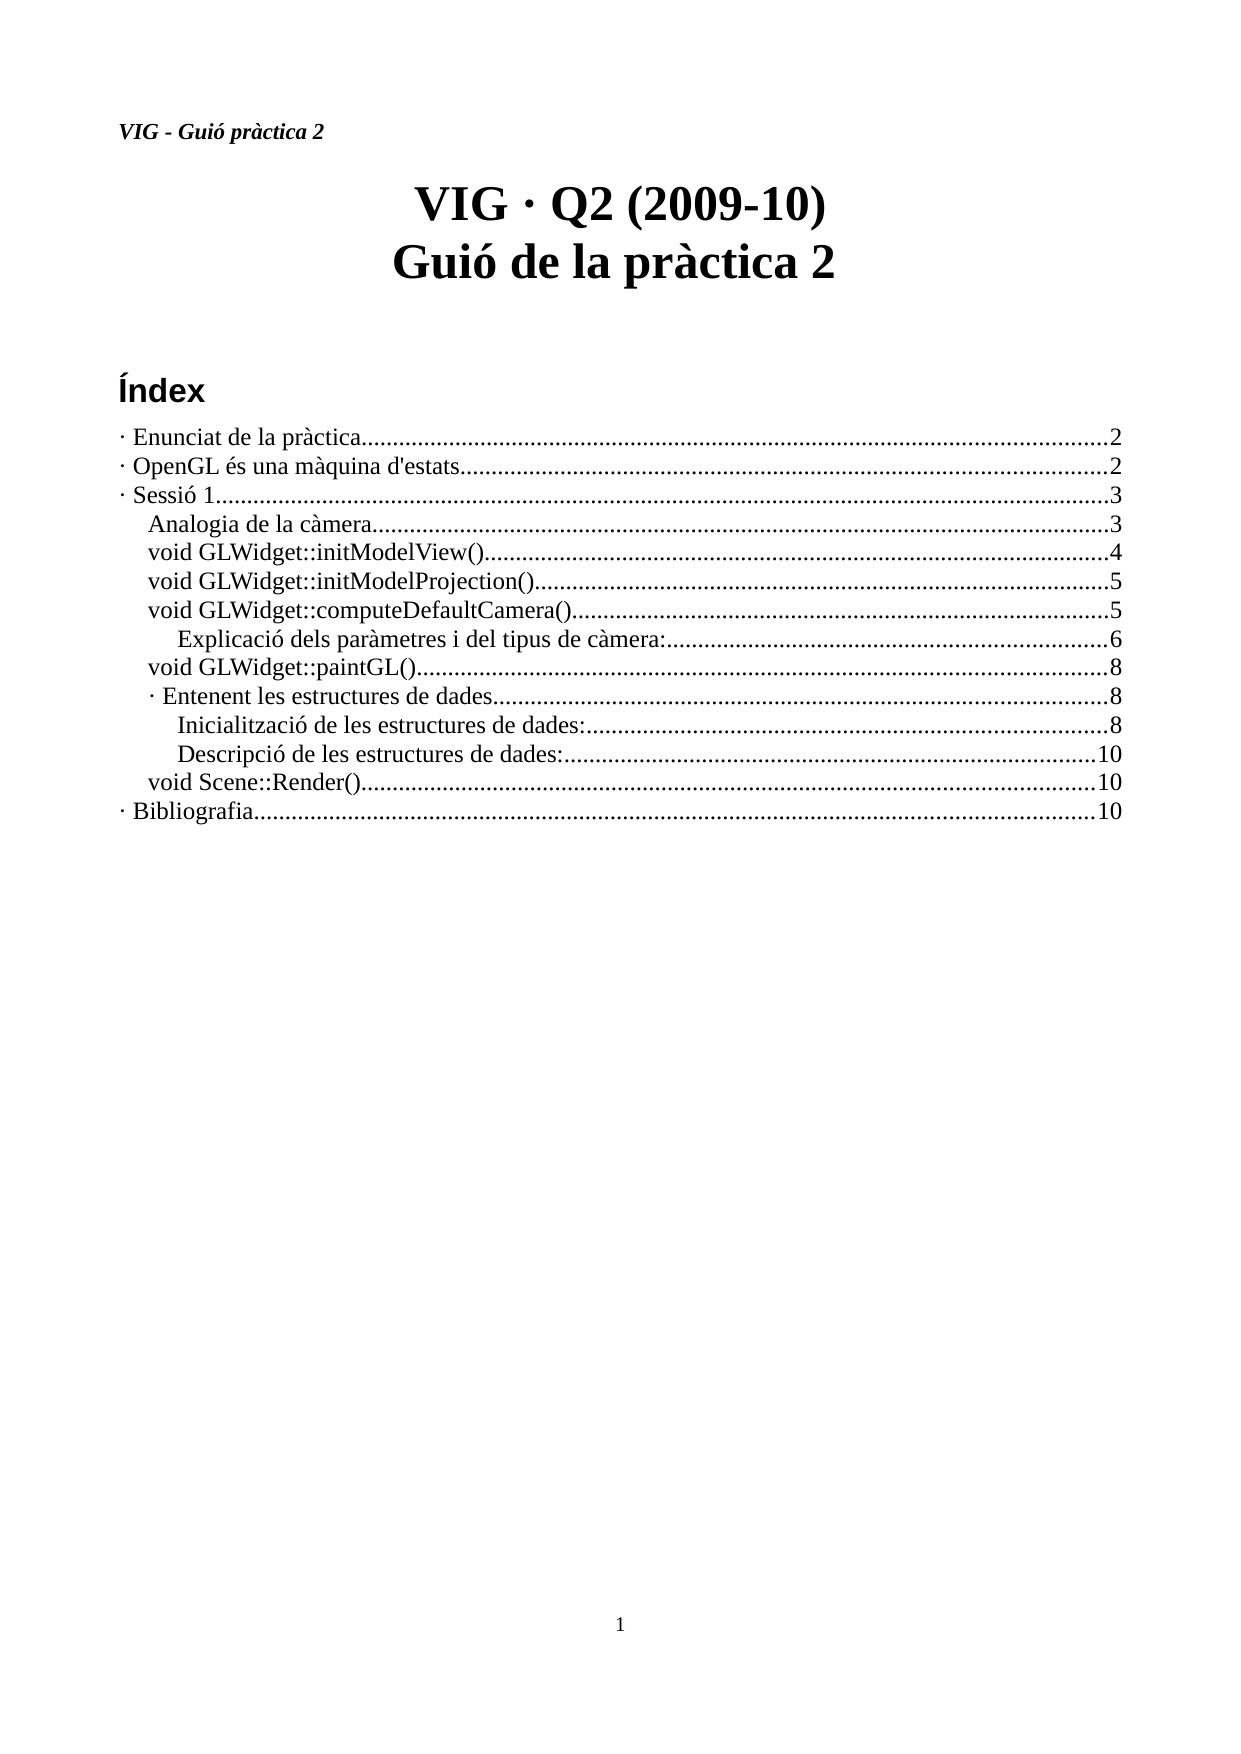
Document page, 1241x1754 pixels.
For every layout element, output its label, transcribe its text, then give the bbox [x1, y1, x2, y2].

text · Entenent les estructures de dades 8 [148, 681, 1122, 710]
text · Sessió 1 3 [118, 480, 1122, 509]
text Inicialització de les estructures de dades: 8 [177, 710, 1122, 739]
text · Enunciat de la pràctica 2 [118, 422, 1122, 451]
subtitle Índex [118, 371, 1122, 410]
text void GLWidget::paintGL() 8 [148, 652, 1122, 681]
text · OpenGL és una màquina d'estats 2 [118, 451, 1122, 480]
text void Scene::Render() 10 [148, 767, 1122, 796]
text Analogia de la càmera 3 [148, 509, 1122, 537]
text · Bibliografia 10 [118, 796, 1122, 825]
text VIG · Q2 (2009-10) [118, 174, 1122, 231]
text Descripció de les estructures de dades: 10 [177, 739, 1122, 767]
text void GLWidget::initModelProjection() 5 [148, 566, 1122, 595]
text void GLWidget::initModelView() 4 [148, 537, 1122, 566]
text Explicació dels paràmetres i del tipus de càmera: 6 [177, 624, 1122, 652]
text Guió de la pràctica 2 [118, 231, 1122, 289]
text void GLWidget::computeDefaultCamera() 5 [148, 595, 1122, 624]
